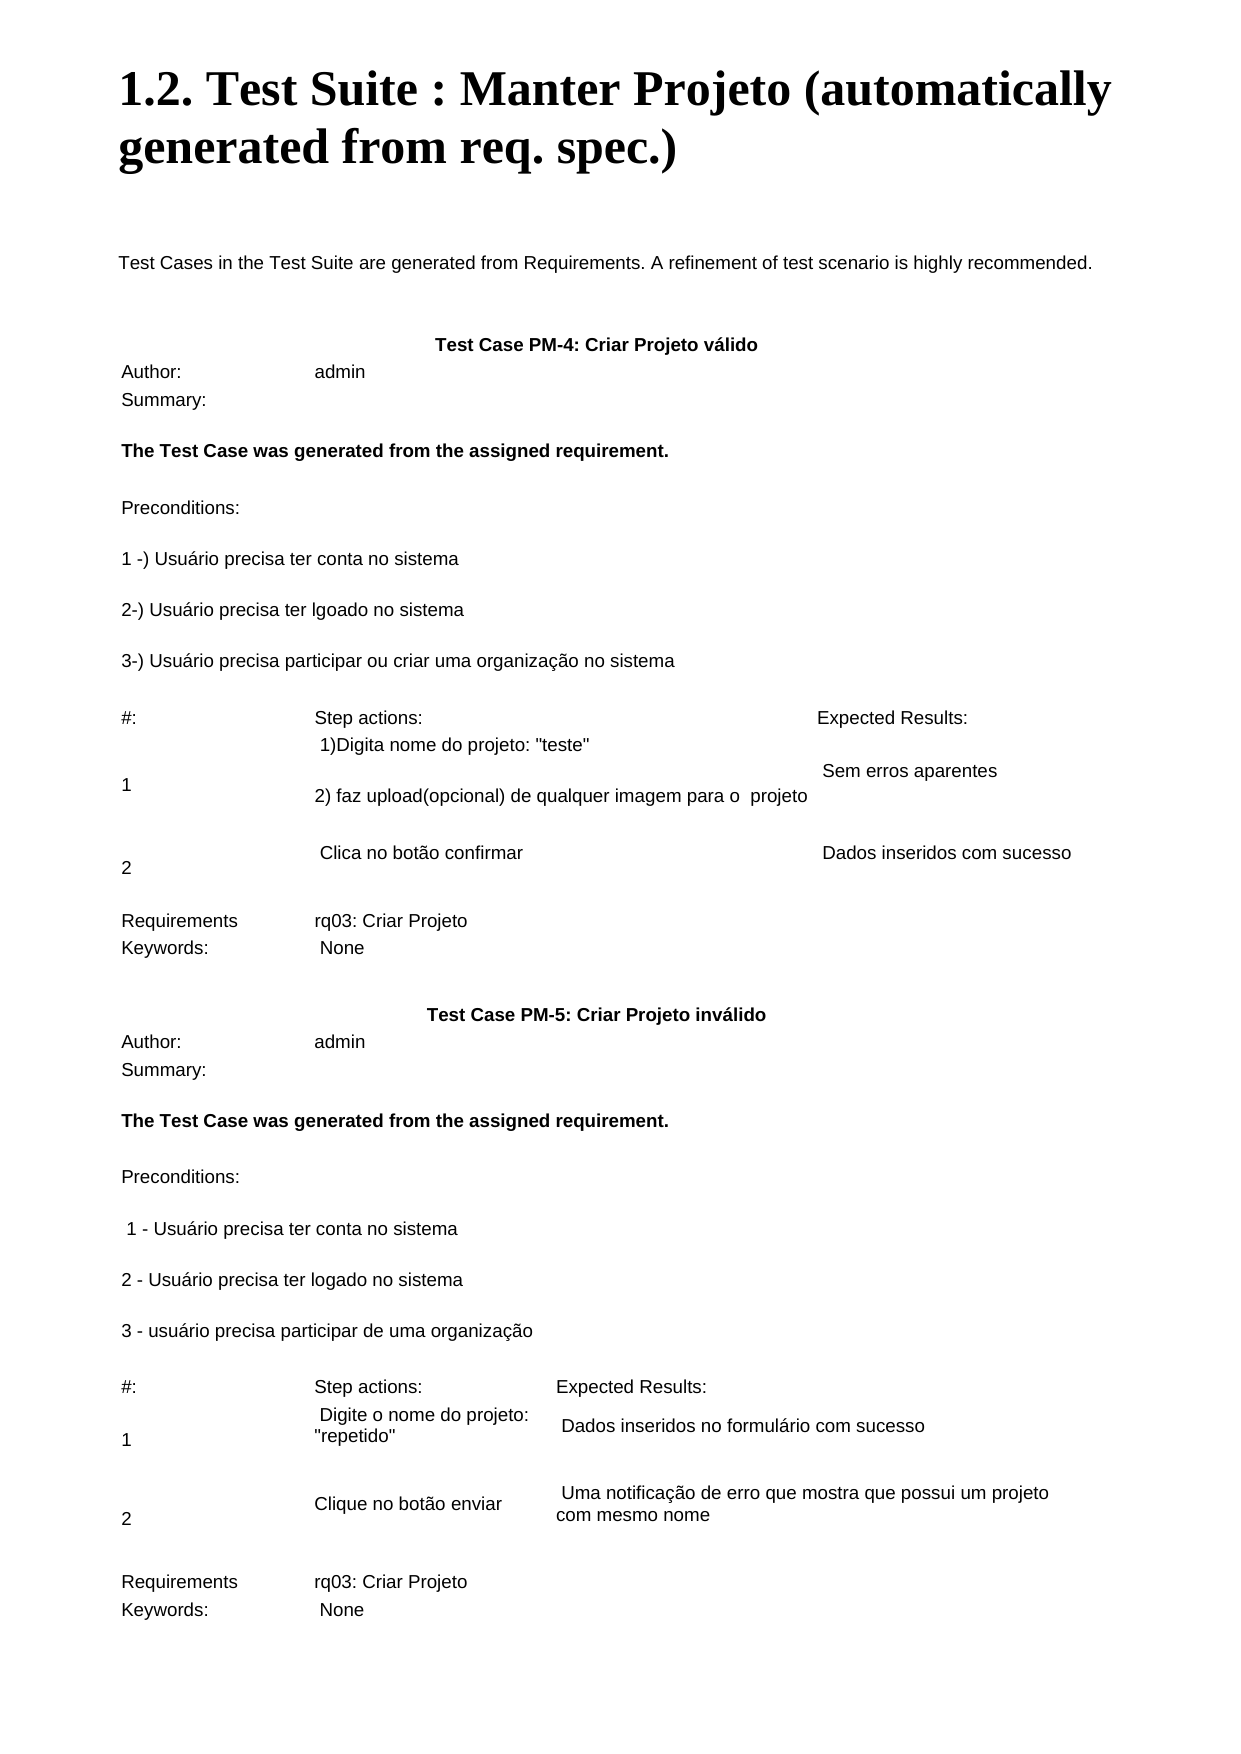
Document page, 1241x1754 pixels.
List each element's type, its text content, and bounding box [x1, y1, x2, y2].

table_cell #: [118, 1373, 311, 1401]
table_cell Requirements [118, 1568, 311, 1596]
table_cell 2 [118, 839, 311, 896]
table_cell 1 [118, 1401, 311, 1479]
table_cell Preconditions: 1 - Usuário precisa ter conta no sistema 2 - Usuário precisa ter logado no sistema 3 - usuário precisa participar de uma organização [118, 1163, 1075, 1373]
table_cell Sem erros aparentes [814, 731, 1075, 839]
subtitle 1.2. Test Suite : Manter Projeto (automatically generated from req. spec.) [118, 59, 1181, 174]
table_cell 1 [118, 731, 311, 839]
table_cell Preconditions: 1 -) Usuário precisa ter conta no sistema 2-) Usuário precisa ter lgoado no sistema 3-) Usuário precisa participar ou criar uma organização no sistema [118, 494, 1075, 704]
table_cell 2 [118, 1479, 311, 1558]
table_cell #: [118, 704, 311, 731]
table_cell Expected Results: [814, 704, 1075, 731]
table_cell Requirements [118, 906, 311, 934]
table_cell [118, 1558, 1075, 1568]
table_cell Clique no botão enviar [311, 1479, 553, 1558]
table_cell rq03: Criar Projeto [311, 1568, 1075, 1596]
table_cell admin [311, 358, 1075, 386]
table_cell Author: [118, 358, 311, 386]
table_cell None [311, 934, 1075, 961]
table_cell Expected Results: [553, 1373, 1075, 1401]
table_cell Keywords: [118, 934, 311, 961]
table_cell Summary: The Test Case was generated from the assigned requirement. [118, 1055, 1075, 1163]
table_cell Step actions: [311, 704, 814, 731]
table_cell Uma notificação de erro que mostra que possui um projeto com mesmo nome [553, 1479, 1075, 1558]
table_cell Author: [118, 1028, 311, 1055]
table_header Test Case PM-5: Criar Projeto inválido [118, 1001, 1075, 1028]
table_cell Keywords: [118, 1596, 311, 1623]
table_cell None [311, 1596, 1075, 1623]
table_cell admin [311, 1028, 1075, 1055]
table_cell [118, 896, 1075, 906]
table_cell rq03: Criar Projeto [311, 906, 1075, 934]
text Test Cases in the Test Suite are generated from Requirements. A refinement of test scenario is highly recommended. [118, 252, 1181, 274]
table_cell Digite o nome do projeto: "repetido" [311, 1401, 553, 1479]
table_cell Dados inseridos com sucesso [814, 839, 1075, 896]
table_cell 1)Digita nome do projeto: "teste" 2) faz upload(opcional) de qualquer imagem para o projeto [311, 731, 814, 839]
table_cell Summary: The Test Case was generated from the assigned requirement. [118, 386, 1075, 494]
table_cell Clica no botão confirmar [311, 839, 814, 896]
table_header Test Case PM-4: Criar Projeto válido [118, 331, 1075, 358]
table_cell Step actions: [311, 1373, 553, 1401]
table_cell Dados inseridos no formulário com sucesso [553, 1401, 1075, 1479]
